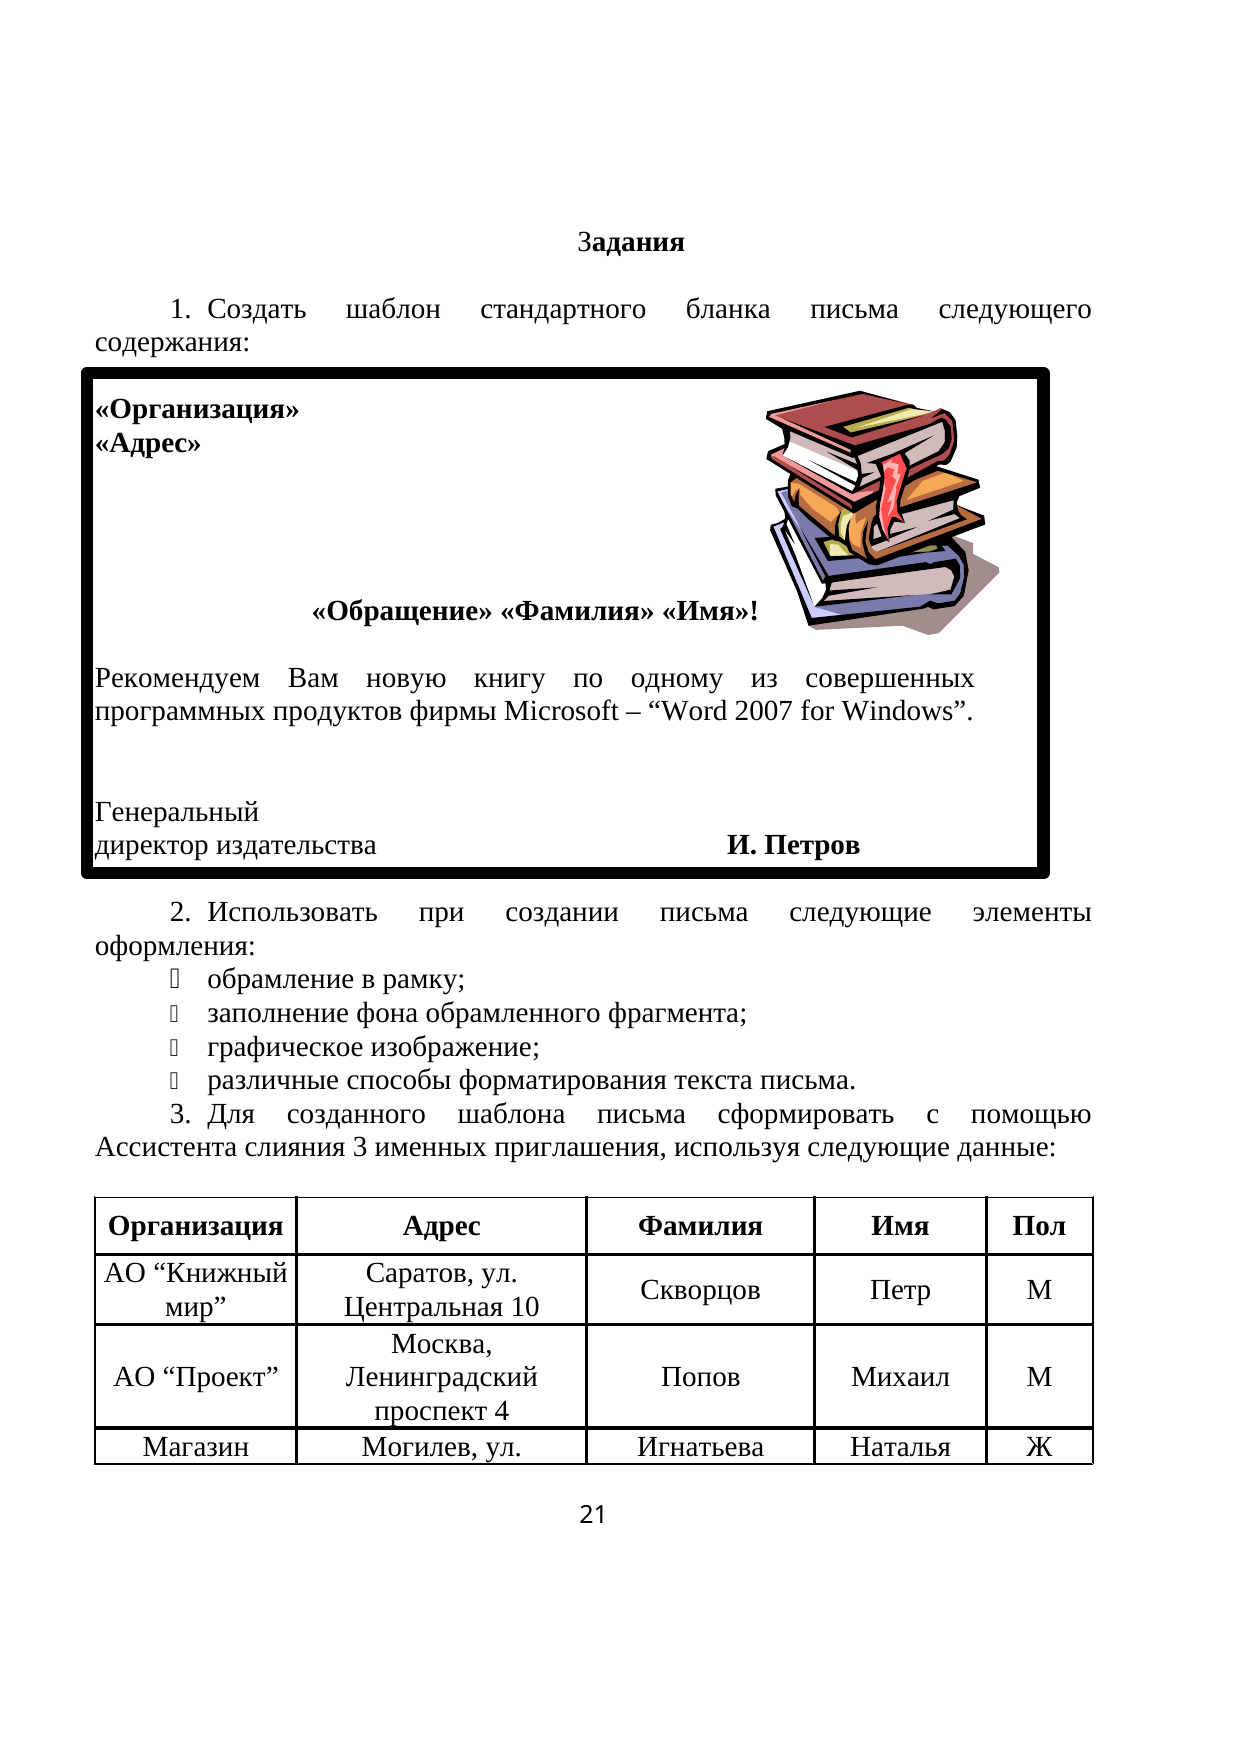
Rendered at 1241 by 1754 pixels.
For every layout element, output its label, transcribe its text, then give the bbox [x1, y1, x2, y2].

list графическое изображение; [169, 1029, 1092, 1062]
table_cell Могилев, ул. [298, 1430, 585, 1463]
table_cell Скворцов [588, 1256, 813, 1323]
table_header Фамилия [588, 1198, 813, 1252]
table_cell Саратов, ул. Центральная 10 [298, 1256, 585, 1323]
table_cell Ж [988, 1430, 1092, 1463]
table_header Пол [988, 1198, 1092, 1252]
table_cell АО “Книжный мир” [96, 1256, 295, 1323]
table_header Организация [96, 1198, 295, 1252]
list обрамление в рамку; [169, 962, 1092, 995]
table_cell Попов [588, 1326, 813, 1426]
list Для созданного шаблона письма сформировать с помощью Ассистента слияния 3 именных приглашения, используя следующие данные: [94, 1096, 1092, 1163]
table_cell Наталья [816, 1430, 985, 1463]
list Создать шаблон стандартного бланка письма следующего содержания: [94, 291, 1092, 358]
table_cell М [988, 1326, 1092, 1426]
table_cell М [988, 1256, 1092, 1323]
table_cell Петр [816, 1256, 985, 1323]
list заполнение фона обрамленного фрагмента; [169, 995, 1092, 1029]
table_cell Михаил [816, 1326, 985, 1426]
table_cell Игнатьева [588, 1430, 813, 1463]
list различные способы форматирования текста письма. [169, 1062, 1092, 1096]
table_cell Магазин [96, 1430, 295, 1463]
table_cell Москва, Ленинградский проспект 4 [298, 1326, 585, 1426]
text Задания [169, 224, 1092, 257]
list Использовать при создании письма следующие элементы оформления: [94, 894, 1092, 962]
table_header Адрес [298, 1198, 585, 1252]
table_header Имя [816, 1198, 985, 1252]
table_cell АО “Проект” [96, 1326, 295, 1426]
